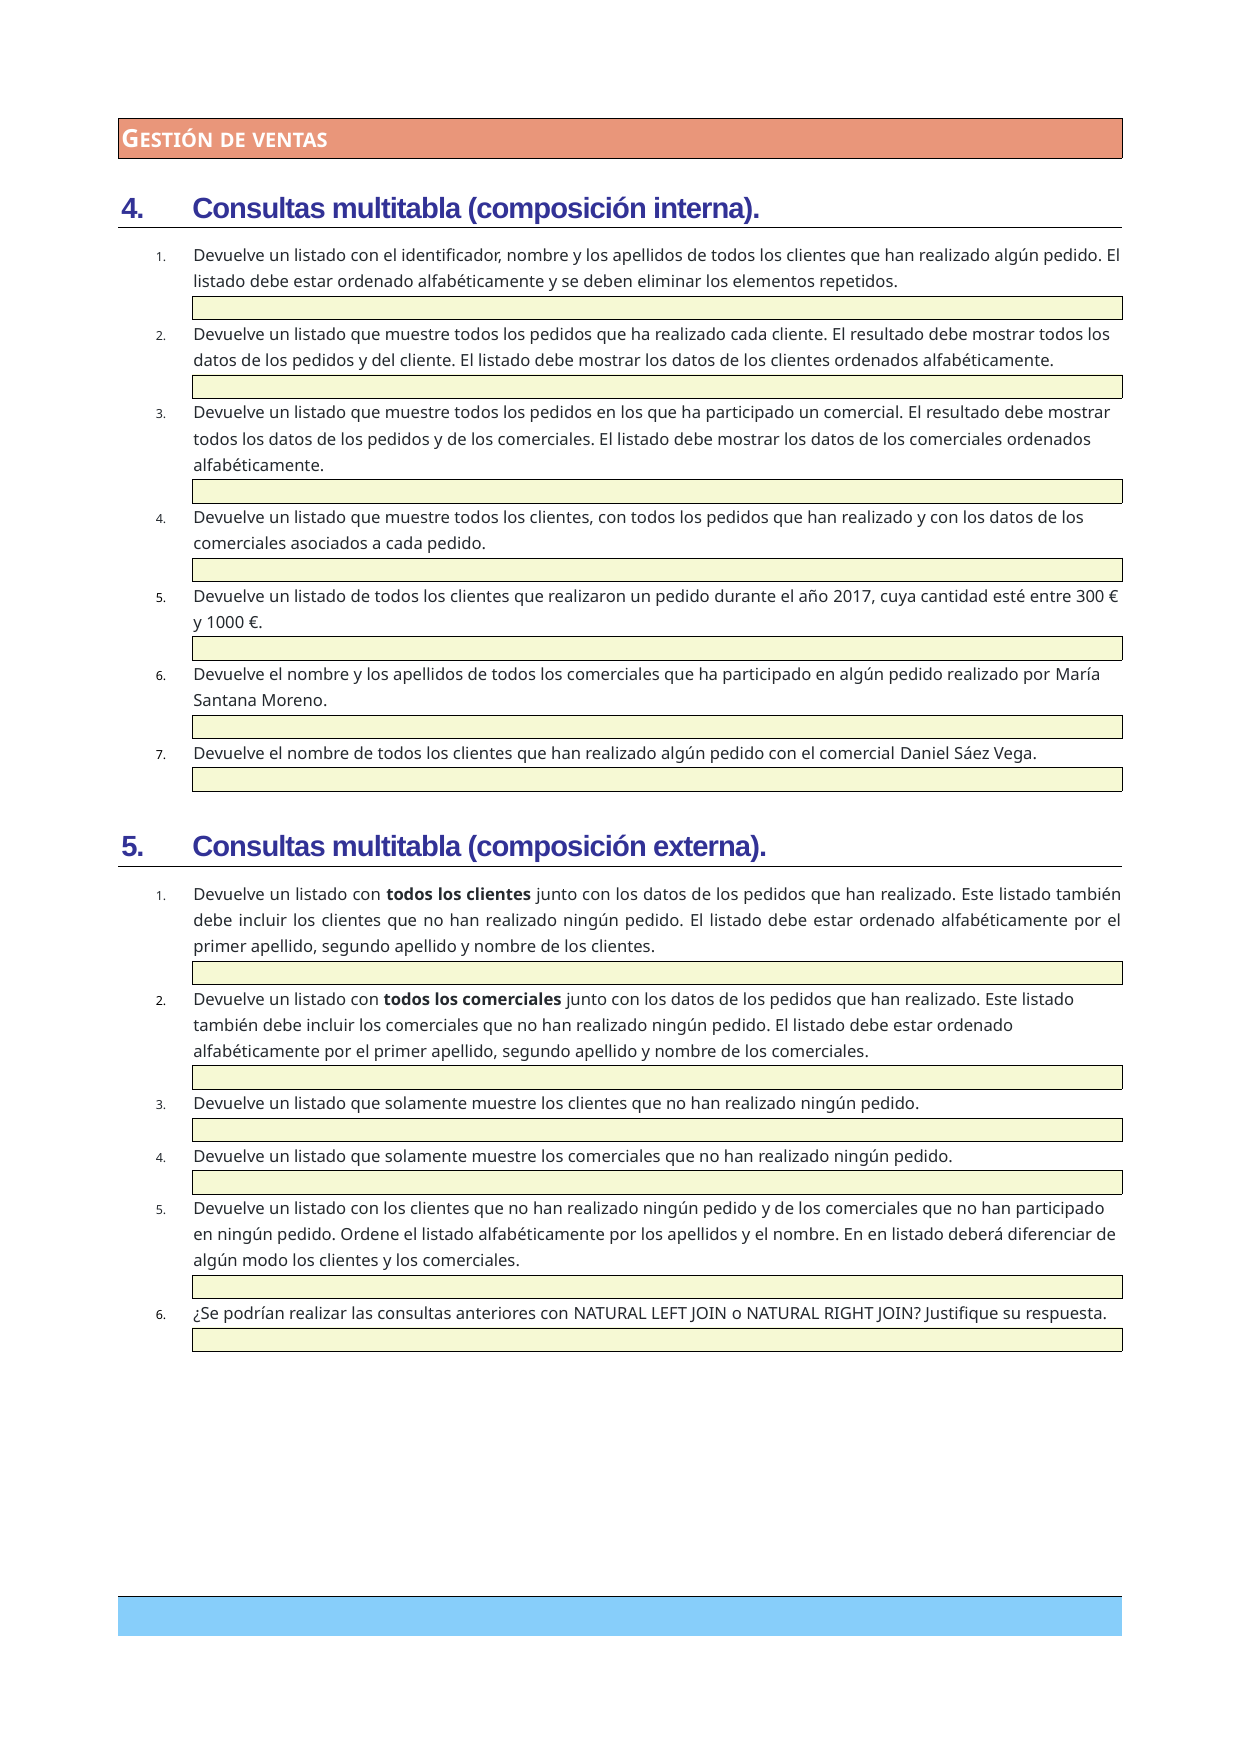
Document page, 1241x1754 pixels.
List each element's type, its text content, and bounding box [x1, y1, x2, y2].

list Devuelve un listado de todos los clientes que realizaron un pedido durante el año 2017, cuya cantidad esté entre 300 € y 1000 €. [156, 584, 1122, 633]
list Devuelve un listado con el identificador, nombre y los apellidos de todos los clientes que han realizado algún pedido. El listado debe estar ordenado alfabéticamente y se deben eliminar los elementos repetidos. [156, 244, 1122, 293]
list Devuelve un listado con todos los clientes junto con los datos de los pedidos que han realizado. Este listado también debe incluir los clientes que no han realizado ningún pedido. El listado debe estar ordenado alfabéticamente por el primer apellido, segundo apellido y nombre de los clientes. [156, 883, 1122, 957]
list Devuelve un listado que muestre todos los clientes, con todos los pedidos que han realizado y con los datos de los comerciales asociados a cada pedido. [156, 506, 1122, 554]
text 5. Consultas multitabla (composición externa). [118, 826, 1122, 866]
list Devuelve un listado que solamente muestre los comerciales que no han realizado ningún pedido. [156, 1144, 1122, 1167]
list Devuelve un listado que muestre todos los pedidos que ha realizado cada cliente. El resultado debe mostrar todos los datos de los pedidos y del cliente. El listado debe mostrar los datos de los clientes ordenados alfabéticamente. [156, 322, 1122, 371]
list Devuelve un listado con los clientes que no han realizado ningún pedido y de los comerciales que no han participado en ningún pedido. Ordene el listado alfabéticamente por los apellidos y el nombre. En en listado deberá diferenciar de algún modo los clientes y los comerciales. [156, 1197, 1122, 1272]
list Devuelve el nombre y los apellidos de todos los comerciales que ha participado en algún pedido realizado por María Santana Moreno. [156, 663, 1122, 711]
list ¿Se podrían realizar las consultas anteriores con NATURAL LEFT JOIN o NATURAL RIGHT JOIN? Justifique su respuesta. [156, 1301, 1122, 1324]
list Devuelve un listado con todos los comerciales junto con los datos de los pedidos que han realizado. Este listado también debe incluir los comerciales que no han realizado ningún pedido. El listado debe estar ordenado alfabéticamente por el primer apellido, segundo apellido y nombre de los comerciales. [156, 987, 1122, 1062]
list Devuelve el nombre de todos los clientes que han realizado algún pedido con el comercial Daniel Sáez Vega. [156, 741, 1122, 764]
list Devuelve un listado que muestre todos los pedidos en los que ha participado un comercial. El resultado debe mostrar todos los datos de los pedidos y de los comerciales. El listado debe mostrar los datos de los comerciales ordenados alfabéticamente. [156, 401, 1122, 476]
list Devuelve un listado que solamente muestre los clientes que no han realizado ningún pedido. [156, 1092, 1122, 1114]
text 4. Consultas multitabla (composición interna). [118, 188, 1122, 227]
